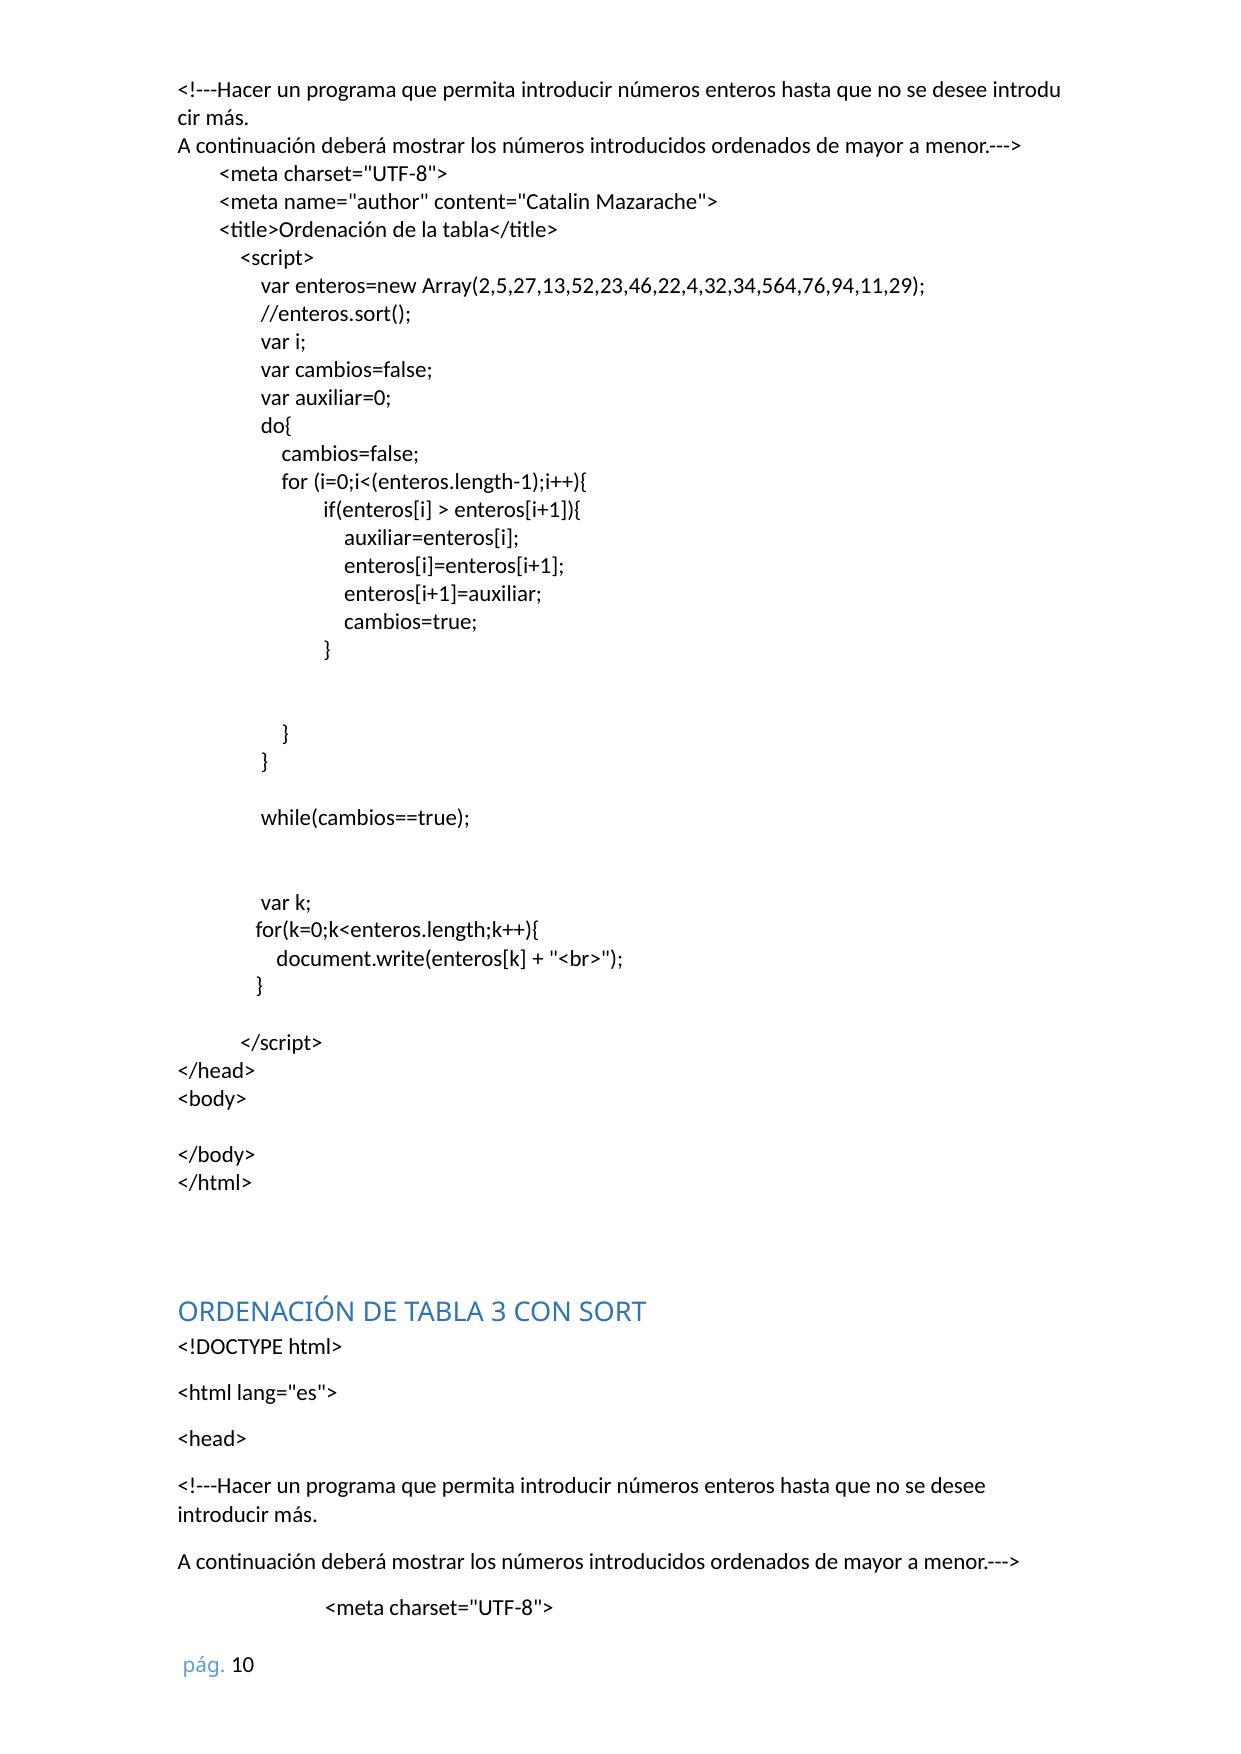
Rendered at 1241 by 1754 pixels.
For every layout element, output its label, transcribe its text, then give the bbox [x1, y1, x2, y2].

text var cambios=false; [177, 355, 1063, 383]
text <meta name="author" content="Catalin Mazarache"> [177, 187, 1063, 215]
text <html lang="es"> [177, 1378, 1063, 1406]
text while(cambios==true); [177, 803, 1063, 832]
text </html> [177, 1168, 1063, 1196]
text auxiliar=enteros[i]; [177, 523, 1063, 551]
text <body> [177, 1084, 1063, 1112]
text for(k=0;k<enteros.length;k++){ [177, 916, 1063, 944]
text <title>Ordenación de la tabla</title> [177, 215, 1063, 243]
text //enteros.sort(); [177, 299, 1063, 327]
text do{ [177, 411, 1063, 439]
text var enteros=new Array(2,5,27,13,52,23,46,22,4,32,34,564,76,94,11,29); [177, 271, 1063, 299]
text <!---Hacer un programa que permita introducir números enteros hasta que no se desee introducir más. [177, 1471, 1063, 1528]
text <!---Hacer un programa que permita introducir números enteros hasta que no se desee introducir más. [177, 75, 1063, 131]
subtitle ORDENACIÓN DE TABLA 3 CON SORT [177, 1293, 1063, 1329]
text cambios=true; [177, 607, 1063, 635]
text enteros[i+1]=auxiliar; [177, 579, 1063, 607]
text cambios=false; [177, 439, 1063, 467]
text var i; [177, 327, 1063, 355]
text </body> [177, 1140, 1063, 1168]
text </script> [177, 1028, 1063, 1056]
text </head> [177, 1056, 1063, 1084]
text } [177, 747, 1063, 776]
text var auxiliar=0; [177, 383, 1063, 411]
text for (i=0;i<(enteros.length-1);i++){ [177, 467, 1063, 495]
text if(enteros[i] > enteros[i+1]){ [177, 495, 1063, 523]
text var k; [177, 888, 1063, 916]
text A continuación deberá mostrar los números introducidos ordenados de mayor a menor.---> [177, 131, 1063, 159]
text enteros[i]=enteros[i+1]; [177, 551, 1063, 579]
text <script> [177, 243, 1063, 271]
text } [177, 719, 1063, 747]
text <head> [177, 1424, 1063, 1452]
text } [177, 972, 1063, 1000]
text document.write(enteros[k] + "<br>"); [177, 944, 1063, 972]
text <!DOCTYPE html> [177, 1332, 1063, 1360]
text A continuación deberá mostrar los números introducidos ordenados de mayor a menor.---> [177, 1547, 1063, 1575]
text } [177, 635, 1063, 663]
text <meta charset="UTF-8"> [177, 1593, 1063, 1621]
text <meta charset="UTF-8"> [177, 159, 1063, 187]
